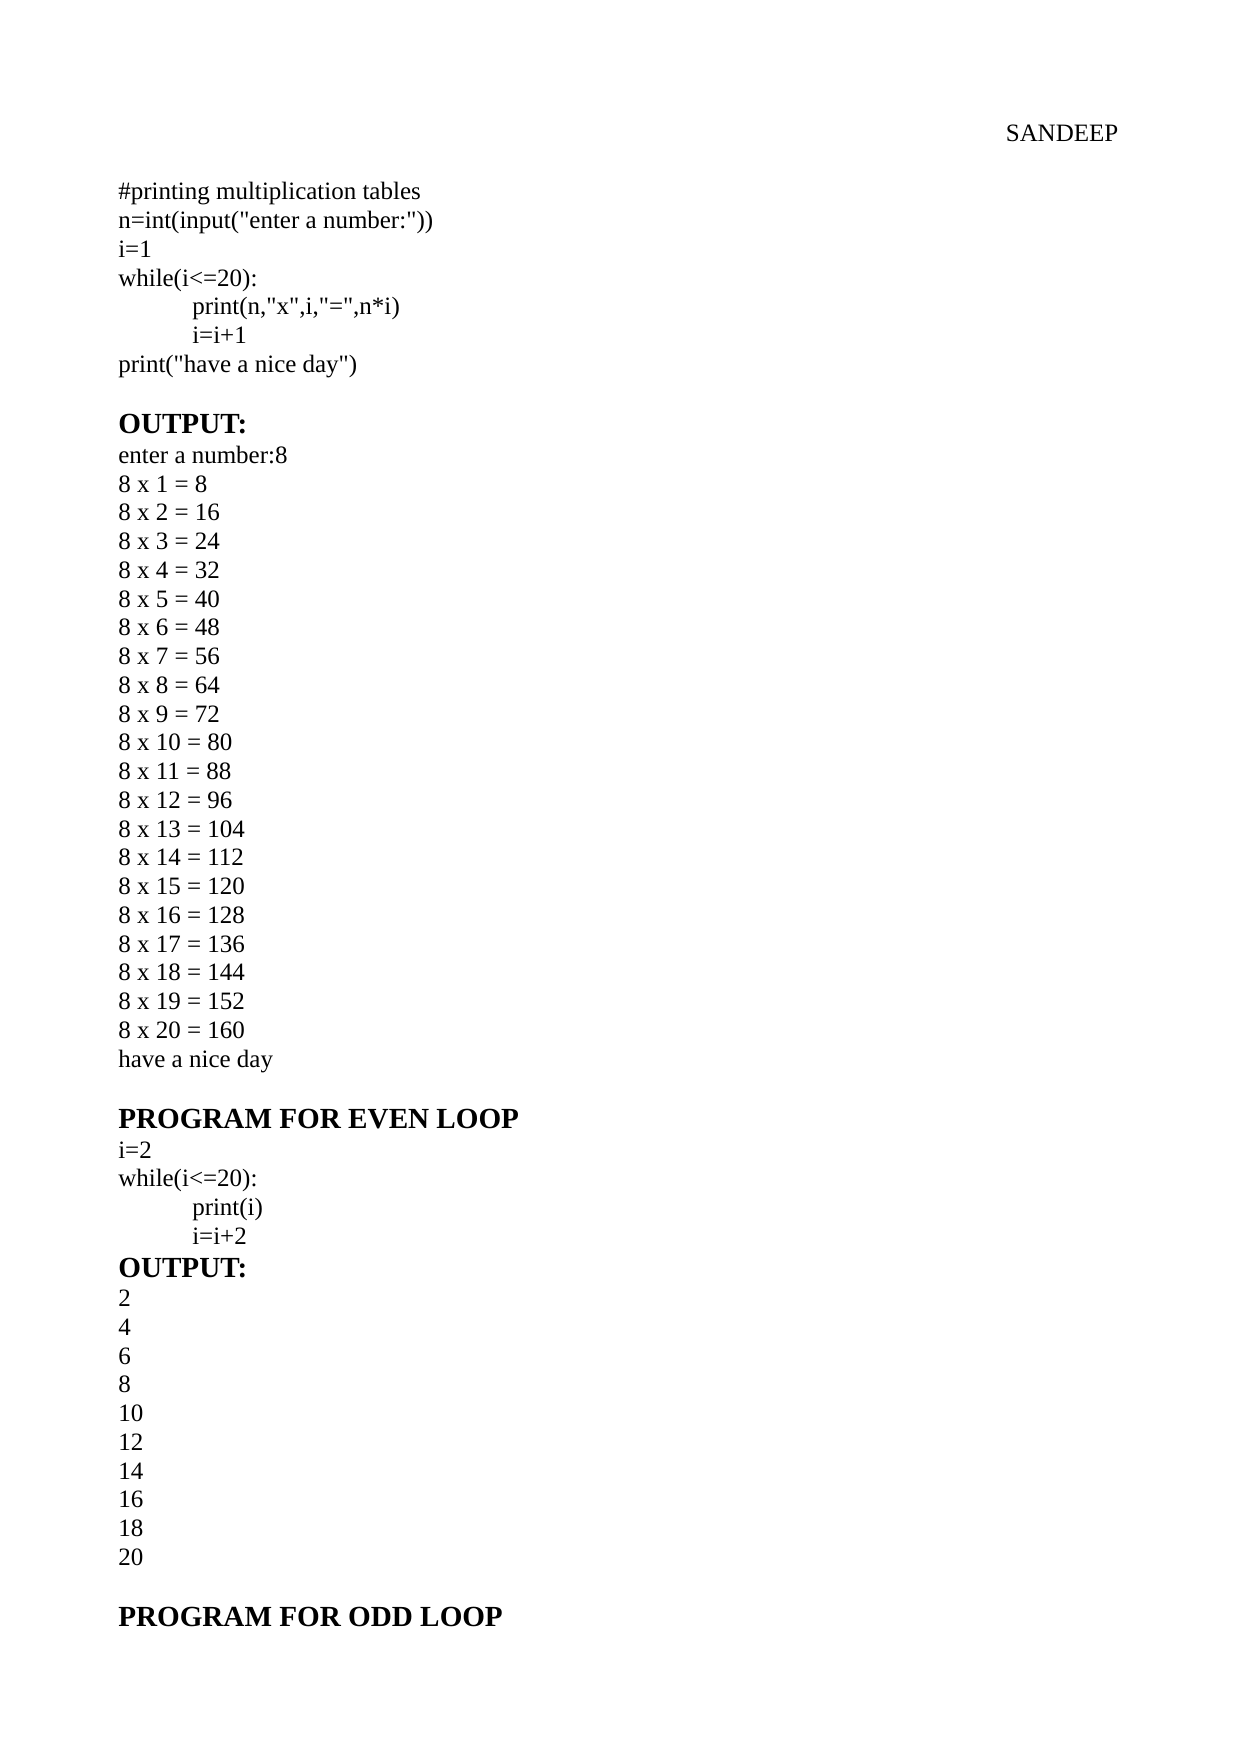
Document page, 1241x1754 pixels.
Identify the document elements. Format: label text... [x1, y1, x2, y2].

text 8 x 11 = 88 [118, 756, 1122, 785]
text 10 [118, 1398, 1122, 1427]
text 8 x 4 = 32 [118, 555, 1122, 584]
text 8 x 8 = 64 [118, 670, 1122, 699]
text enter a number:8 [118, 440, 1122, 469]
text print("have a nice day") [118, 349, 1122, 378]
text 8 x 14 = 112 [118, 842, 1122, 871]
text print(n,"x",i,"=",n*i) [118, 291, 1122, 320]
text OUTPUT: [118, 406, 1122, 440]
text 8 x 5 = 40 [118, 584, 1122, 612]
text #printing multiplication tables [118, 176, 1122, 205]
text 20 [118, 1542, 1122, 1571]
text 8 x 6 = 48 [118, 612, 1122, 641]
text OUTPUT: [118, 1250, 1122, 1283]
text 18 [118, 1513, 1122, 1542]
text while(i<=20): [118, 1163, 1122, 1192]
text 8 x 1 = 8 [118, 469, 1122, 497]
text 8 x 20 = 160 [118, 1015, 1122, 1044]
text 4 [118, 1312, 1122, 1341]
text 8 x 13 = 104 [118, 814, 1122, 842]
text while(i<=20): [118, 263, 1122, 291]
text PROGRAM FOR EVEN LOOP [118, 1101, 1122, 1135]
text 8 x 18 = 144 [118, 957, 1122, 986]
text 8 x 16 = 128 [118, 900, 1122, 929]
text n=int(input("enter a number:")) [118, 205, 1122, 234]
text i=1 [118, 234, 1122, 263]
text 8 x 15 = 120 [118, 871, 1122, 900]
text 8 x 17 = 136 [118, 929, 1122, 957]
text 8 x 7 = 56 [118, 641, 1122, 670]
text have a nice day [118, 1044, 1122, 1072]
text 8 x 10 = 80 [118, 727, 1122, 756]
text 8 x 19 = 152 [118, 986, 1122, 1015]
text 8 x 9 = 72 [118, 699, 1122, 727]
text 6 [118, 1341, 1122, 1369]
text 14 [118, 1456, 1122, 1484]
text i=i+1 [118, 320, 1122, 349]
text 8 x 2 = 16 [118, 497, 1122, 526]
text 2 [118, 1283, 1122, 1312]
text 16 [118, 1484, 1122, 1513]
text i=2 [118, 1135, 1122, 1163]
text PROGRAM FOR ODD LOOP [118, 1599, 1122, 1633]
text 8 x 12 = 96 [118, 785, 1122, 814]
text i=i+2 [118, 1221, 1122, 1250]
text 8 x 3 = 24 [118, 526, 1122, 555]
text print(i) [118, 1192, 1122, 1221]
text 12 [118, 1427, 1122, 1456]
text 8 [118, 1369, 1122, 1398]
